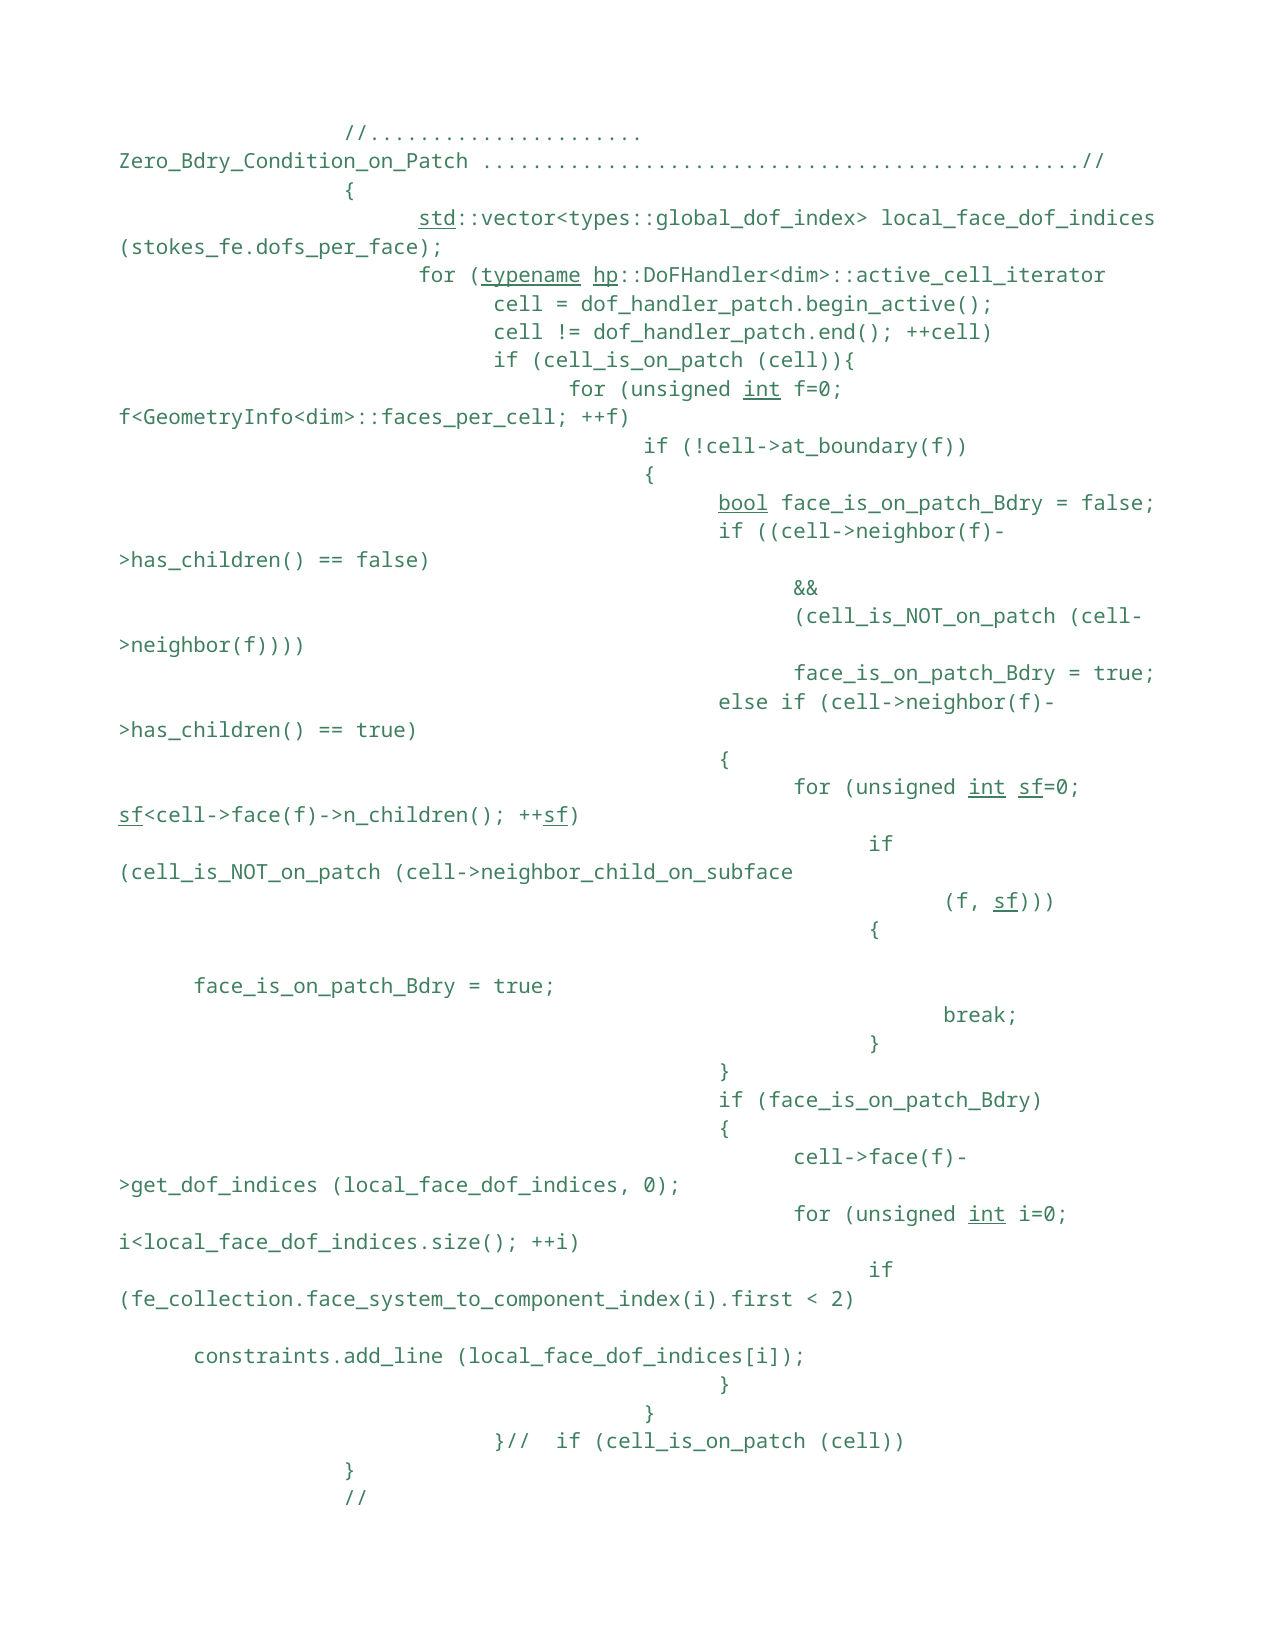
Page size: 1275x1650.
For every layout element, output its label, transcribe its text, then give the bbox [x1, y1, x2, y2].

text if (!cell->at_boundary(f)) [118, 431, 1157, 459]
text constraints.add_line (local_face_dof_indices[i]); [118, 1312, 1157, 1369]
text face_is_on_patch_Bdry = true; [118, 943, 1157, 1000]
text && [118, 573, 1157, 602]
text std::vector<types::global_dof_index> local_face_dof_indices (stokes_fe.dofs_per_face); [118, 203, 1157, 260]
text { [118, 744, 1157, 772]
text cell->face(f)->get_dof_indices (local_face_dof_indices, 0); [118, 1142, 1157, 1199]
text (f, sf))) [118, 886, 1157, 914]
text } [118, 1028, 1157, 1057]
text (cell_is_NOT_on_patch (cell->neighbor(f)))) [118, 602, 1157, 658]
text { [118, 1113, 1157, 1142]
text if (cell_is_on_patch (cell)){ [118, 346, 1157, 374]
text for (unsigned int i=0; i<local_face_dof_indices.size(); ++i) [118, 1199, 1157, 1256]
text cell != dof_handler_patch.end(); ++cell) [118, 317, 1157, 346]
text bool face_is_on_patch_Bdry = false; [118, 488, 1157, 516]
text for (typename hp::DoFHandler<dim>::active_cell_iterator [118, 260, 1157, 289]
text } [118, 1455, 1157, 1483]
text if (cell_is_NOT_on_patch (cell->neighbor_child_on_subface [118, 829, 1157, 886]
text if ((cell->neighbor(f)->has_children() == false) [118, 516, 1157, 573]
text { [118, 175, 1157, 203]
text //...................... Zero_Bdry_Condition_on_Patch ................................................// [118, 118, 1157, 175]
text { [118, 914, 1157, 943]
text cell = dof_handler_patch.begin_active(); [118, 289, 1157, 317]
text for (unsigned int sf=0; sf<cell->face(f)->n_children(); ++sf) [118, 772, 1157, 829]
text if (face_is_on_patch_Bdry) [118, 1085, 1157, 1113]
text { [118, 459, 1157, 488]
text // [118, 1483, 1157, 1512]
text }// if (cell_is_on_patch (cell)) [118, 1426, 1157, 1455]
text for (unsigned int f=0; f<GeometryInfo<dim>::faces_per_cell; ++f) [118, 374, 1157, 431]
text } [118, 1369, 1157, 1398]
text else if (cell->neighbor(f)->has_children() == true) [118, 687, 1157, 744]
text face_is_on_patch_Bdry = true; [118, 658, 1157, 687]
text break; [118, 1000, 1157, 1028]
text if (fe_collection.face_system_to_component_index(i).first < 2) [118, 1256, 1157, 1312]
text } [118, 1398, 1157, 1426]
text } [118, 1057, 1157, 1085]
